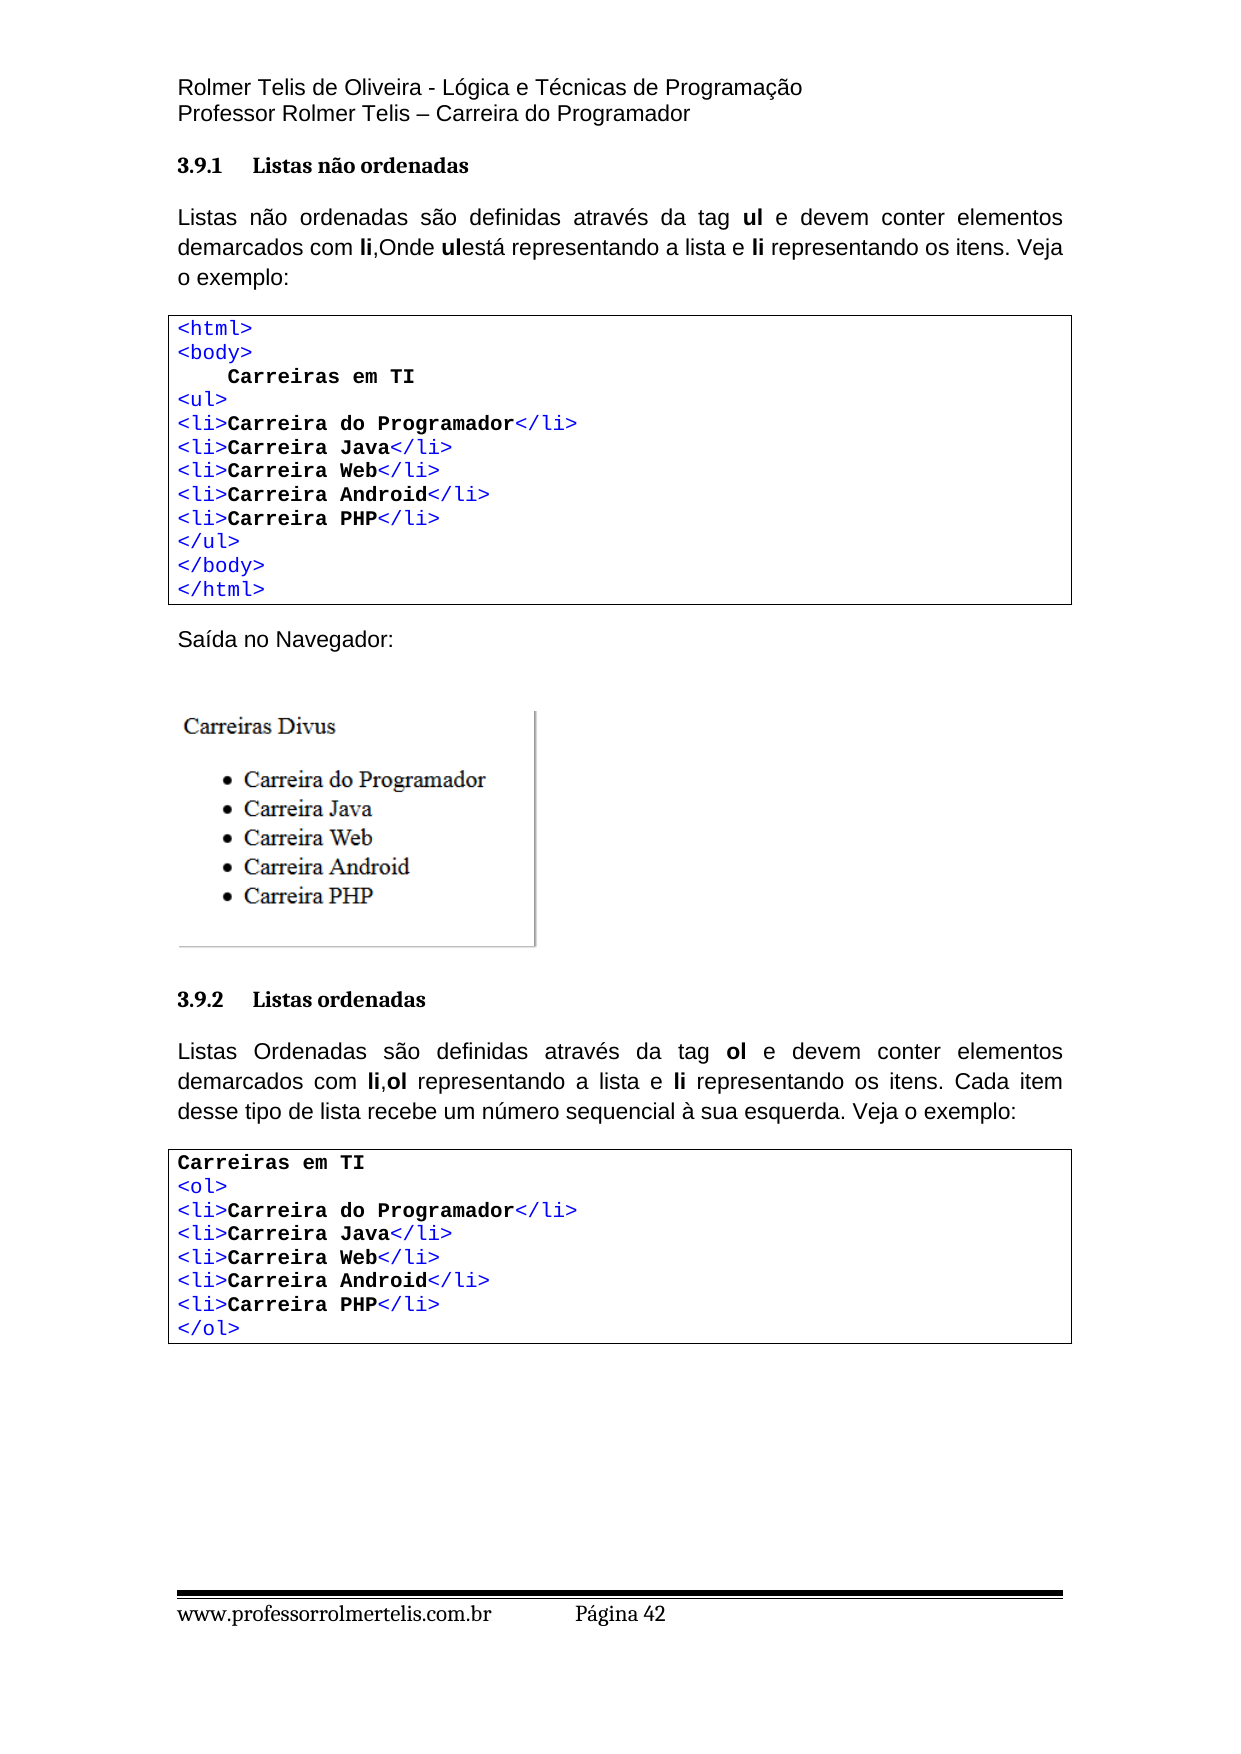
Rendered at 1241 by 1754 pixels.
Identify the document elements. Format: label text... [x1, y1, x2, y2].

text Carreiras em TI [169, 1150, 1071, 1176]
text </ol> [169, 1315, 1071, 1343]
text <body> [177, 342, 1063, 366]
text </html> [169, 575, 1071, 604]
text <html> [169, 316, 1071, 342]
text <ul> [177, 389, 1063, 413]
text <li>Carreira Java</li> [177, 1223, 1063, 1247]
text </body> [177, 555, 1063, 575]
text <li>Carreira Android</li> [177, 1271, 1063, 1294]
text <li>Carreira Java</li> [177, 437, 1063, 460]
text Carreiras em TI [177, 366, 1063, 389]
text <li>Carreira Android</li> [177, 484, 1063, 508]
subtitle Listas não ordenadas [177, 153, 1063, 179]
text </ul> [177, 531, 1063, 555]
text <li>Carreira PHP</li> [177, 508, 1063, 531]
text <ol> [177, 1176, 1063, 1199]
text Listas Ordenadas são definidas através da tag ol e devem conter elementos demarcados com li,ol representando a lista e li representando os itens. Cada item desse tipo de lista recebe um número sequencial à sua esquerda. Veja o exemplo: [177, 1038, 1063, 1124]
text <li>Carreira Web</li> [177, 1247, 1063, 1271]
text <li>Carreira do Programador</li> [177, 1199, 1063, 1223]
text <li>Carreira Web</li> [177, 460, 1063, 484]
text <li>Carreira PHP</li> [177, 1294, 1063, 1315]
text <li>Carreira do Programador</li> [177, 413, 1063, 437]
text Saída no Navegador: [177, 626, 1063, 652]
picture [175, 706, 534, 946]
subtitle Listas ordenadas [177, 728, 1063, 1013]
text Listas não ordenadas são definidas através da tag ul e devem conter elementos demarcados com li,Onde ulestá representando a lista e li representando os itens. Veja o exemplo: [177, 204, 1063, 291]
